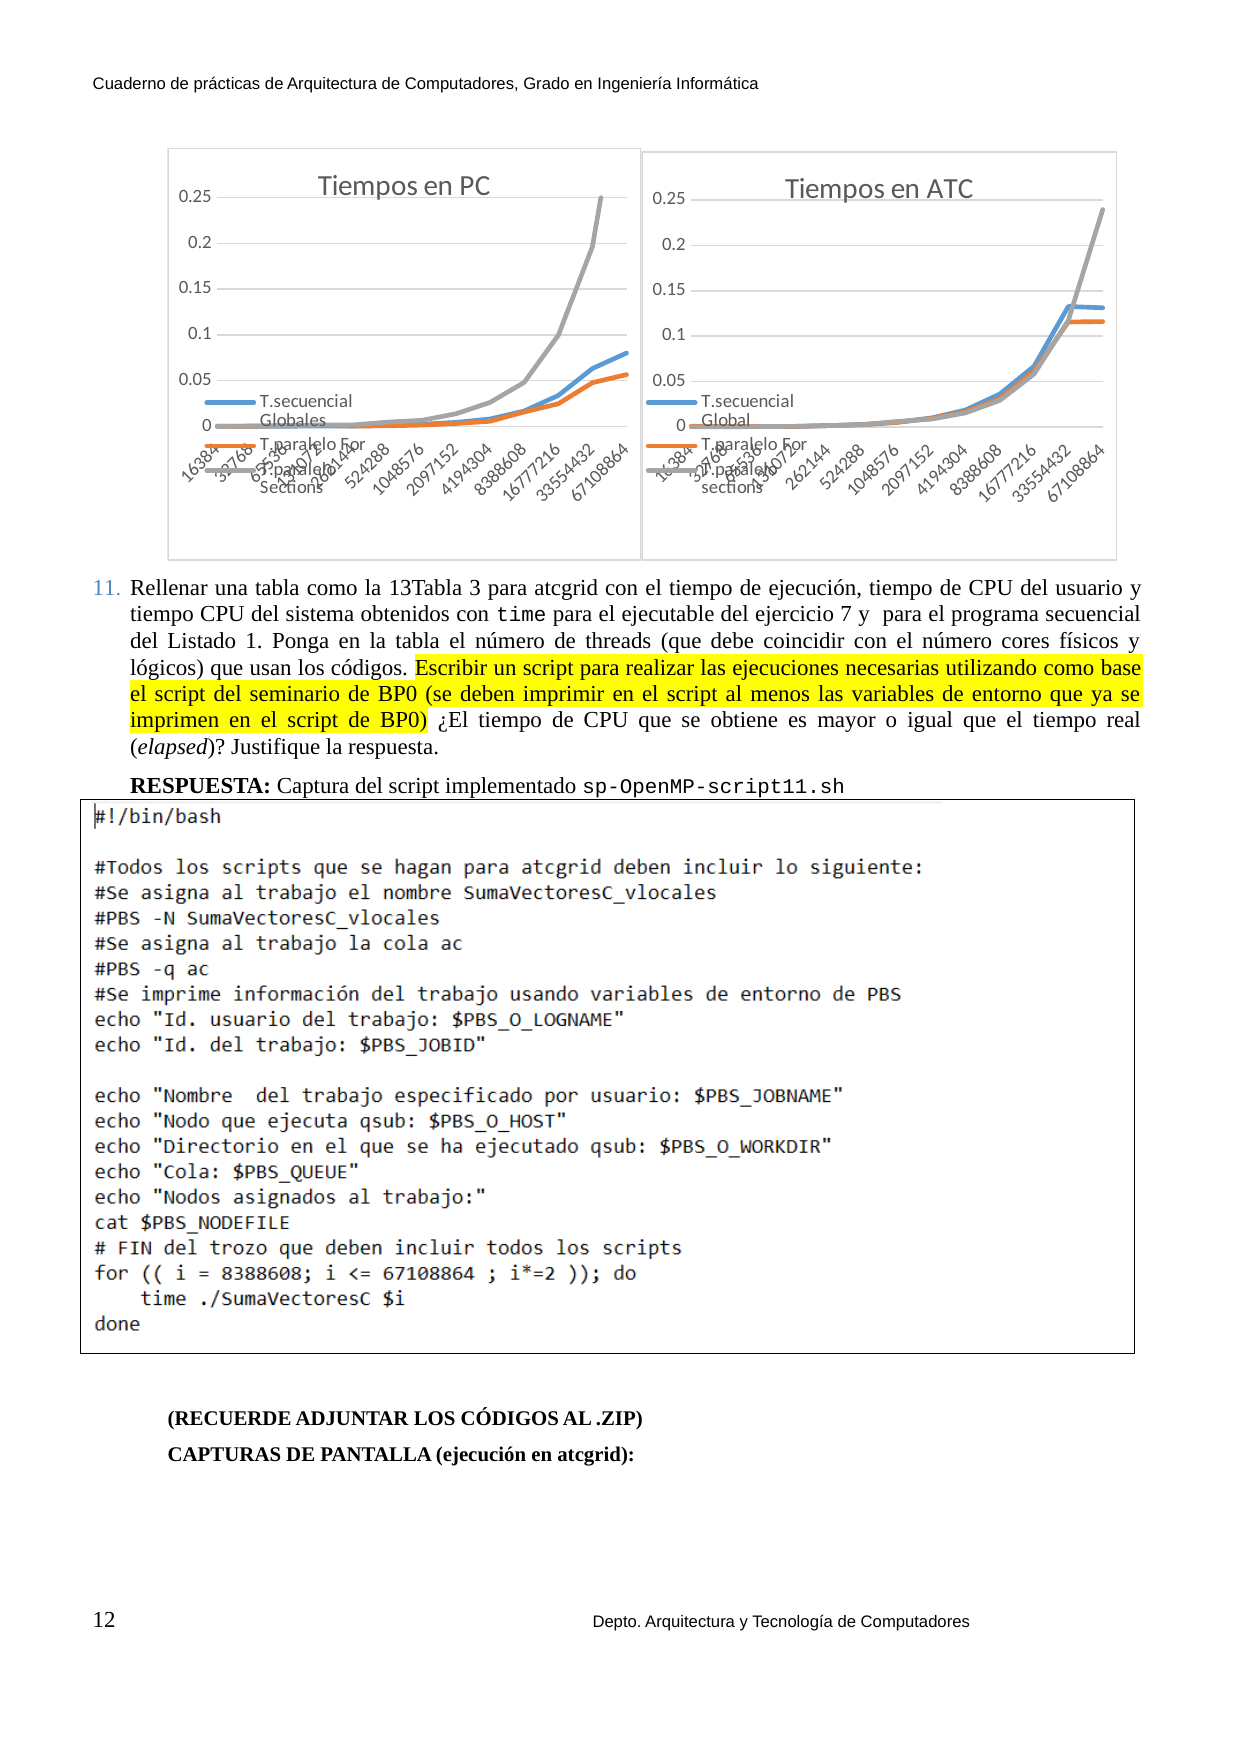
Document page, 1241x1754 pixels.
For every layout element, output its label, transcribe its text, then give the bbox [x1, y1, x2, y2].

text CAPTURAS DE PANTALLA (ejecución en atcgrid): [167, 1442, 1143, 1466]
text (RECUERDE ADJUNTAR LOS CÓDIGOS AL .ZIP) [167, 1406, 1143, 1429]
table_header [81, 800, 1134, 1353]
list Rellenar una tabla como la 12Tabla 3 para atcgrid con el tiempo de ejecución, tiempo de CPU del usuario y tiempo CPU del sistema obtenidos con time para el ejecutable del ejercicio 7 y para el programa secuencial del Listado 1. Ponga en la tabla el número de threads (que debe coincidir con el número cores físicos y lógicos) que usan los códigos. Escribir un script para realizar las ejecuciones necesarias utilizando como base el script del seminario de BP0 (se deben imprimir en el script al menos las variables de entorno que ya se imprimen en el script de BP0) ¿El tiempo de CPU que se obtiene es mayor o igual que el tiempo real (elapsed)? Justifique la respuesta. [92, 573, 1143, 759]
text RESPUESTA: Captura del script implementado sp-OpenMP-script11.sh [130, 772, 1143, 799]
